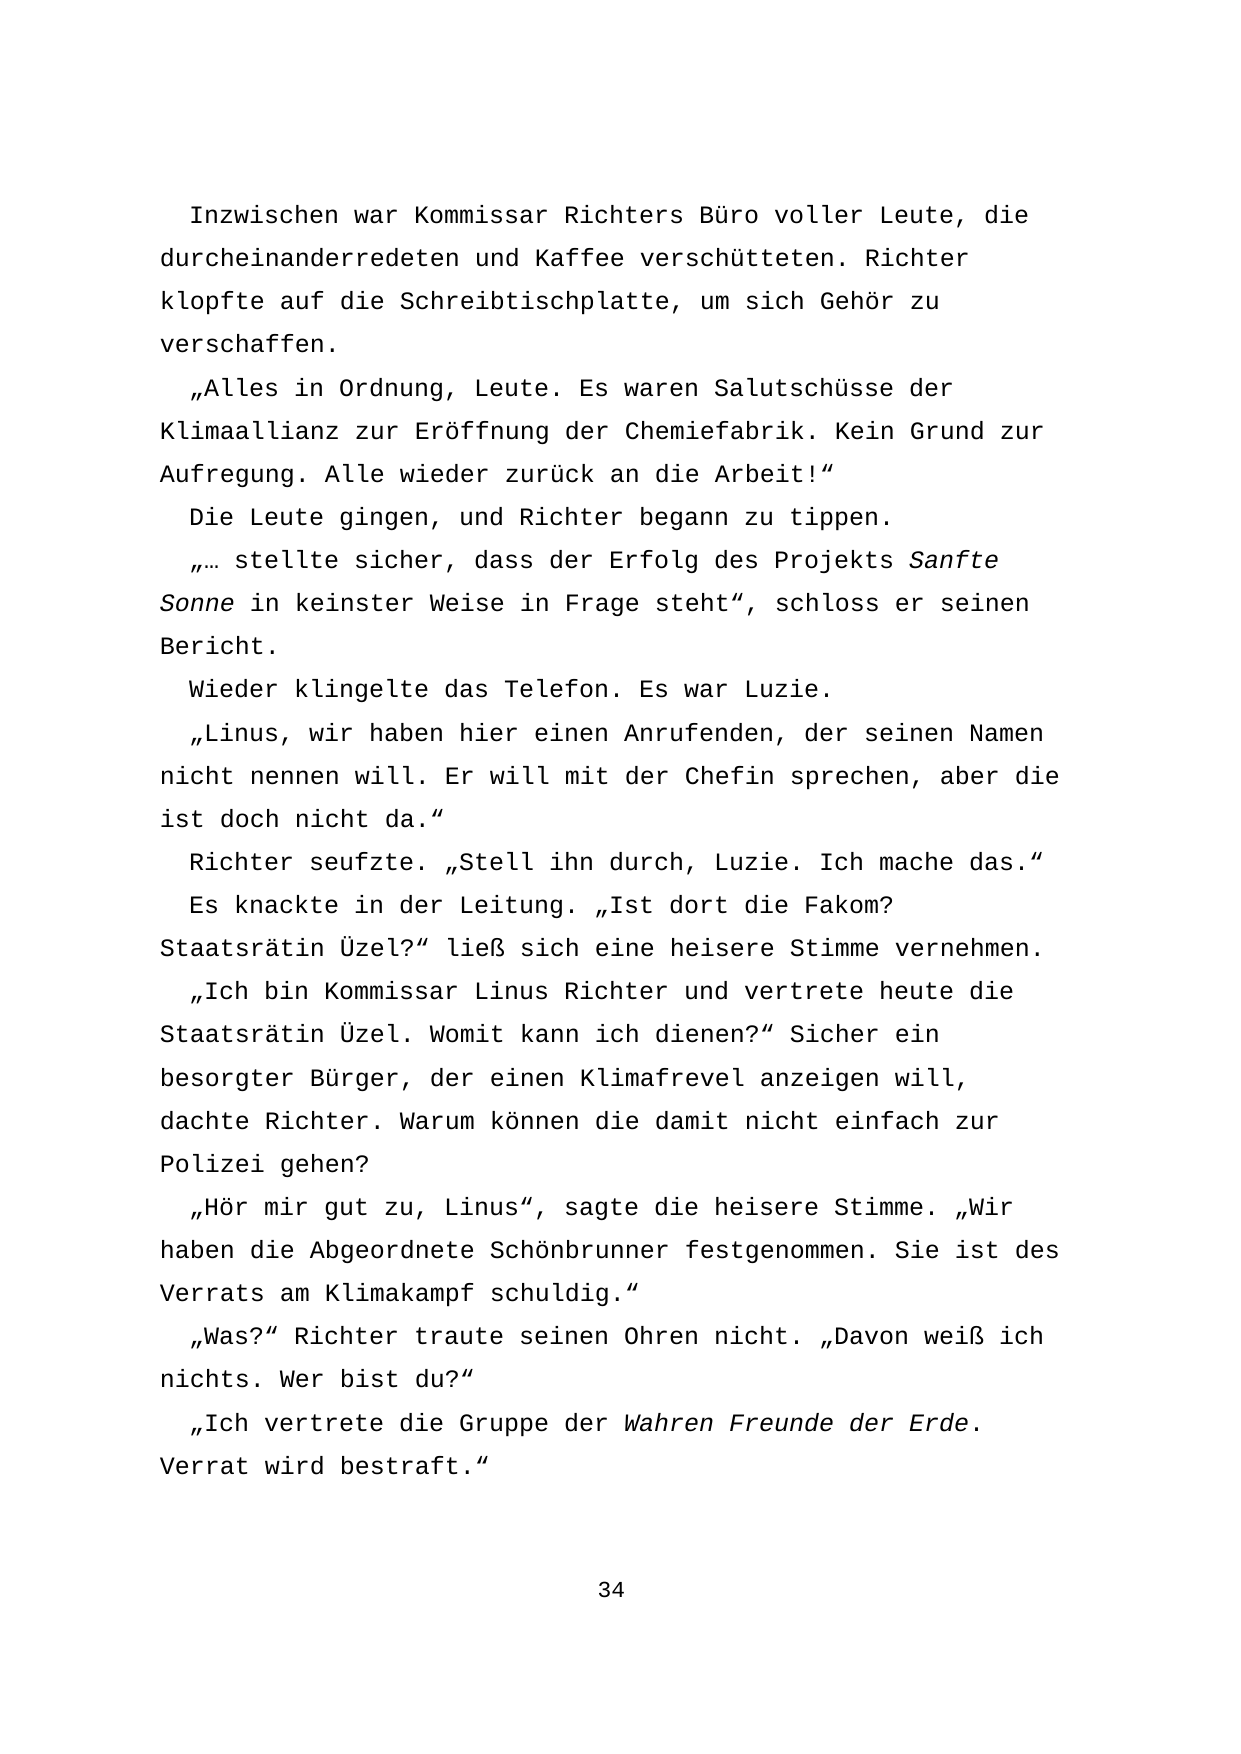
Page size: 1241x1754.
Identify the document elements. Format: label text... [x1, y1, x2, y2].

text „… stellte sicher, dass der Erfolg des Projekts Sanfte Sonne in keinster Weise in Frage steht“, schloss er seinen Bericht. [159, 534, 1063, 663]
text „Hör mir gut zu, Linus“, sagte die heisere Stimme. „Wir haben die Abgeordnete Schönbrunner festgenommen. Sie ist des Verrats am Klimakampf schuldig.“ [159, 1181, 1063, 1310]
text „Linus, wir haben hier einen Anrufenden, der seinen Namen nicht nennen will. Er will mit der Chefin sprechen, aber die ist doch nicht da.“ [159, 706, 1063, 836]
text Es knackte in der Leitung. „Ist dort die Fakom? Staatsrätin Üzel?“ ließ sich eine heisere Stimme vernehmen. [159, 879, 1063, 965]
text Richter seufzte. „Stell ihn durch, Luzie. Ich mache das.“ [159, 836, 1063, 879]
text „Alles in Ordnung, Leute. Es waren Salutschüsse der Klimaallianz zur Eröffnung der Chemiefabrik. Kein Grund zur Aufregung. Alle wieder zurück an die Arbeit!“ [159, 361, 1063, 491]
text „Ich vertrete die Gruppe der Wahren Freunde der Erde. Verrat wird bestraft.“ [159, 1396, 1063, 1483]
text Die Leute gingen, und Richter begann zu tippen. [159, 491, 1063, 534]
text Wieder klingelte das Telefon. Es war Luzie. [159, 663, 1063, 706]
text „Was?“ Richter traute seinen Ohren nicht. „Davon weiß ich nichts. Wer bist du?“ [159, 1310, 1063, 1396]
text Inzwischen war Kommissar Richters Büro voller Leute, die durcheinanderredeten und Kaffee verschütteten. Richter klopfte auf die Schreibtischplatte, um sich Gehör zu verschaffen. [159, 189, 1063, 361]
text „Ich bin Kommissar Linus Richter und vertrete heute die Staatsrätin Üzel. Womit kann ich dienen?“ Sicher ein besorgter Bürger, der einen Klimafrevel anzeigen will, dachte Richter. Warum können die damit nicht einfach zur Polizei gehen? [159, 965, 1063, 1181]
